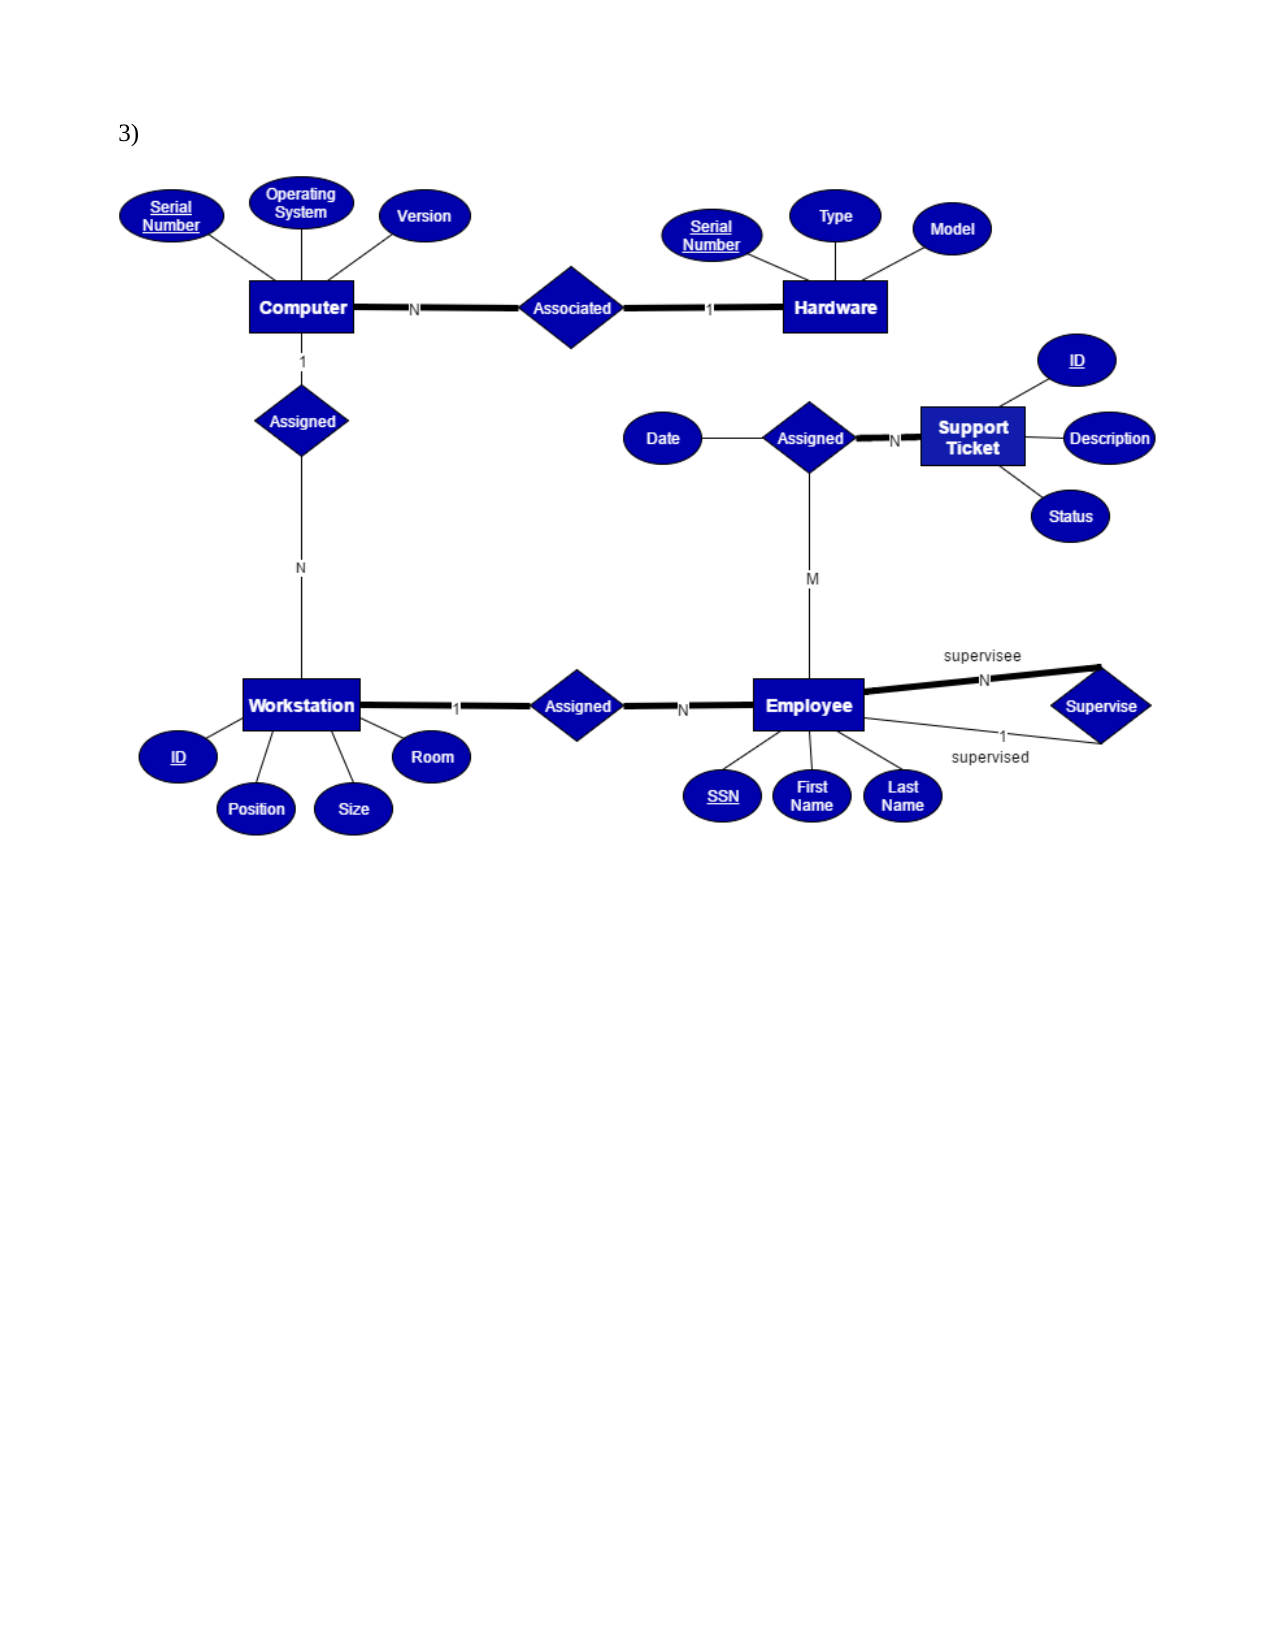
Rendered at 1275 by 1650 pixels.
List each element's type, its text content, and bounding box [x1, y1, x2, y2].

text 3) [118, 118, 1157, 147]
